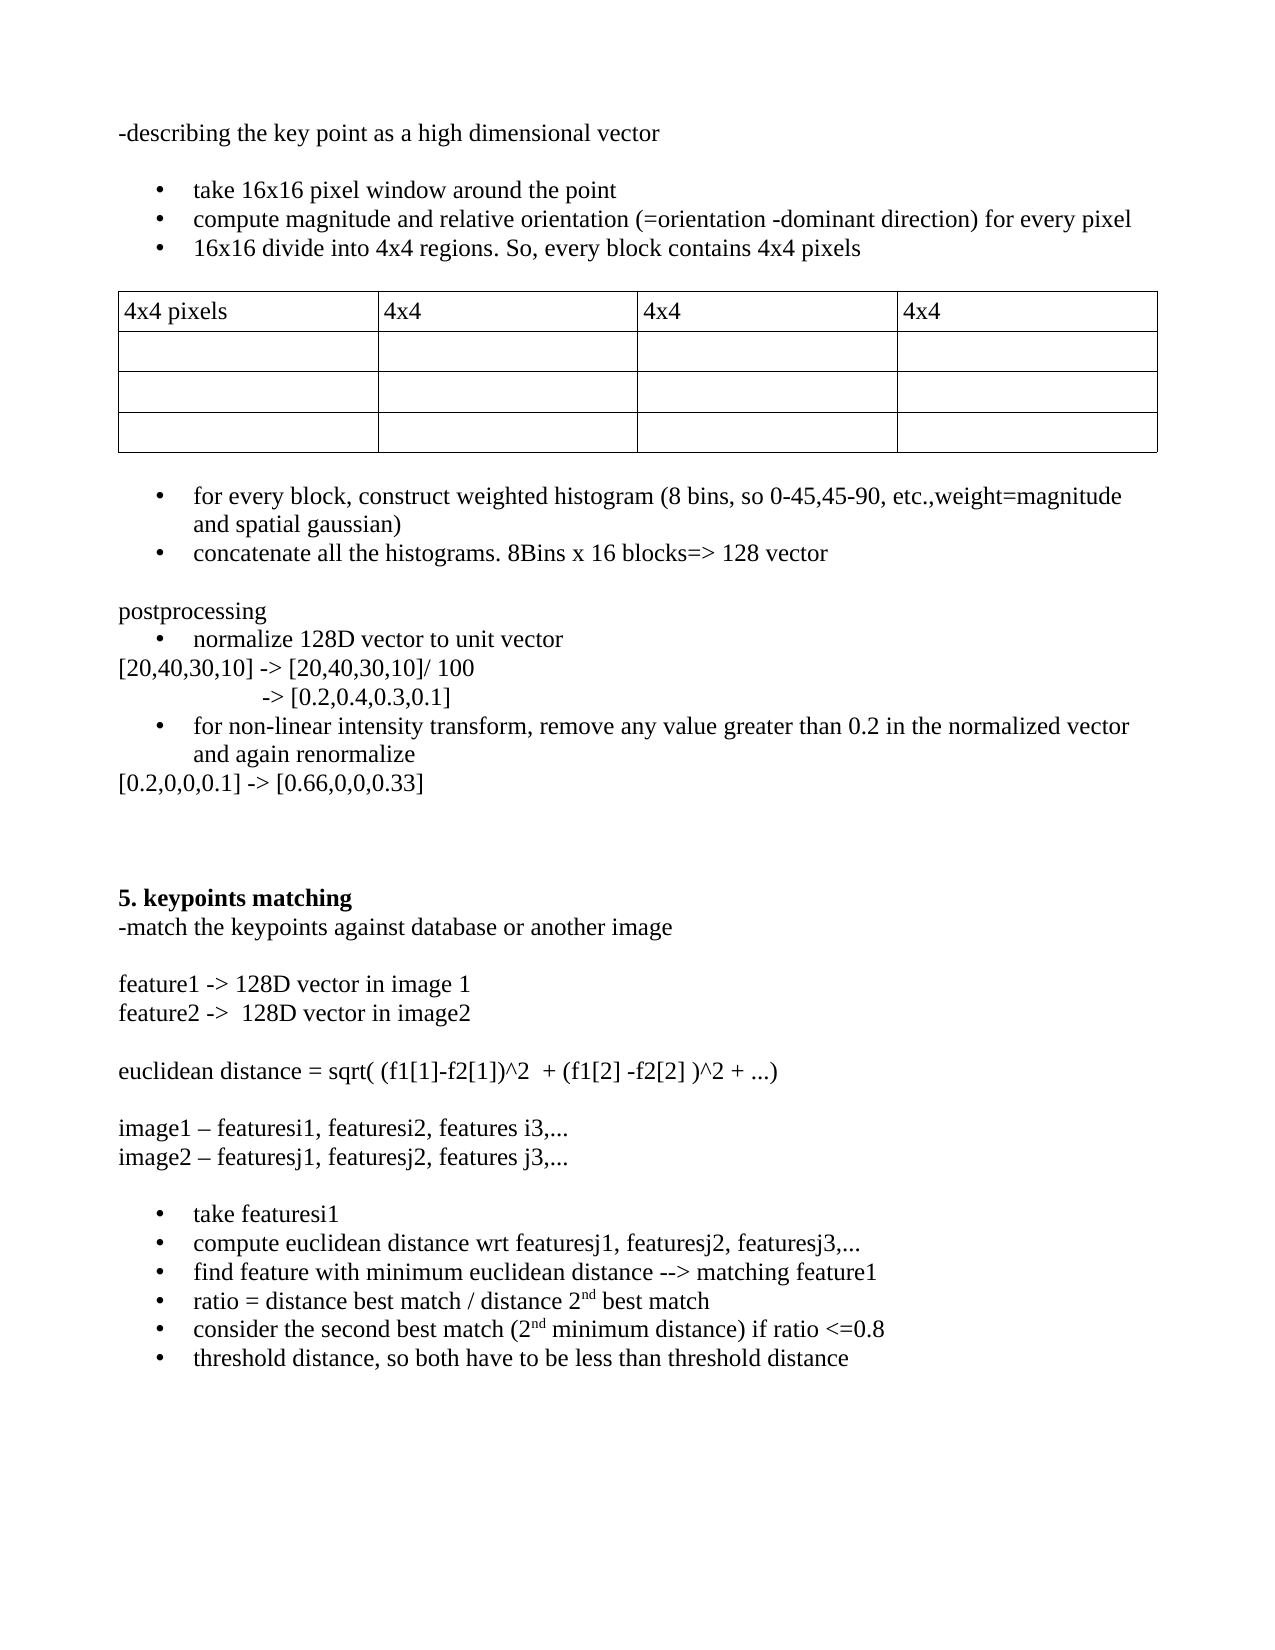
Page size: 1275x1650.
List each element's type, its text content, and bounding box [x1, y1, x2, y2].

list ratio = distance best match / distance 2nd best match [156, 1286, 1157, 1314]
text feature2 -> 128D vector in image2 [118, 998, 1157, 1027]
list threshold distance, so both have to be less than threshold distance [156, 1343, 1157, 1372]
table_cell [119, 332, 378, 371]
table_cell [898, 332, 1157, 371]
table_cell [638, 413, 897, 452]
table_cell [379, 372, 637, 412]
table_cell [898, 372, 1157, 412]
table_header 4x4 pixels [119, 292, 378, 331]
text image1 – featuresi1, featuresi2, features i3,... [118, 1113, 1157, 1142]
list 16x16 divide into 4x4 regions. So, every block contains 4x4 pixels [156, 233, 1157, 262]
text euclidean distance = sqrt( (f1[1]-f2[1])^2 + (f1[2] -f2[2] )^2 + ...) [118, 1056, 1157, 1084]
list take 16x16 pixel window around the point [156, 176, 1157, 204]
table_cell [119, 372, 378, 412]
list for every block, construct weighted histogram (8 bins, so 0-45,45-90, etc.,weight=magnitude and spatial gaussian) [156, 481, 1157, 538]
list concatenate all the histograms. 8Bins x 16 blocks=> 128 vector [156, 538, 1157, 567]
text feature1 -> 128D vector in image 1 [118, 969, 1157, 998]
table_cell [898, 413, 1157, 452]
text postprocessing [118, 596, 1157, 624]
text 5. keypoints matching [118, 883, 1157, 912]
table_cell [119, 413, 378, 452]
table_cell [379, 332, 637, 371]
list take featuresi1 [156, 1199, 1157, 1228]
table_header 4x4 [379, 292, 637, 331]
text -match the keypoints against database or another image [118, 912, 1157, 941]
table_cell [379, 413, 637, 452]
list find feature with minimum euclidean distance --> matching feature1 [156, 1257, 1157, 1286]
text [20,40,30,10] -> [20,40,30,10]/ 100 [118, 653, 1157, 682]
list consider the second best match (2nd minimum distance) if ratio <=0.8 [156, 1314, 1157, 1343]
table_cell [638, 372, 897, 412]
list normalize 128D vector to unit vector [156, 624, 1157, 653]
list for non-linear intensity transform, remove any value greater than 0.2 in the normalized vector and again renormalize [156, 711, 1157, 768]
list compute magnitude and relative orientation (=orientation -dominant direction) for every pixel [156, 204, 1157, 233]
text image2 – featuresj1, featuresj2, features j3,... [118, 1142, 1157, 1171]
text -describing the key point as a high dimensional vector [118, 118, 1157, 147]
text -> [0.2,0.4,0.3,0.1] [118, 682, 1157, 711]
list compute euclidean distance wrt featuresj1, featuresj2, featuresj3,... [156, 1228, 1157, 1257]
table_header 4x4 [898, 292, 1157, 331]
table_header 4x4 [638, 292, 897, 331]
text [0.2,0,0,0.1] -> [0.66,0,0,0.33] [118, 768, 1157, 797]
table_cell [638, 332, 897, 371]
